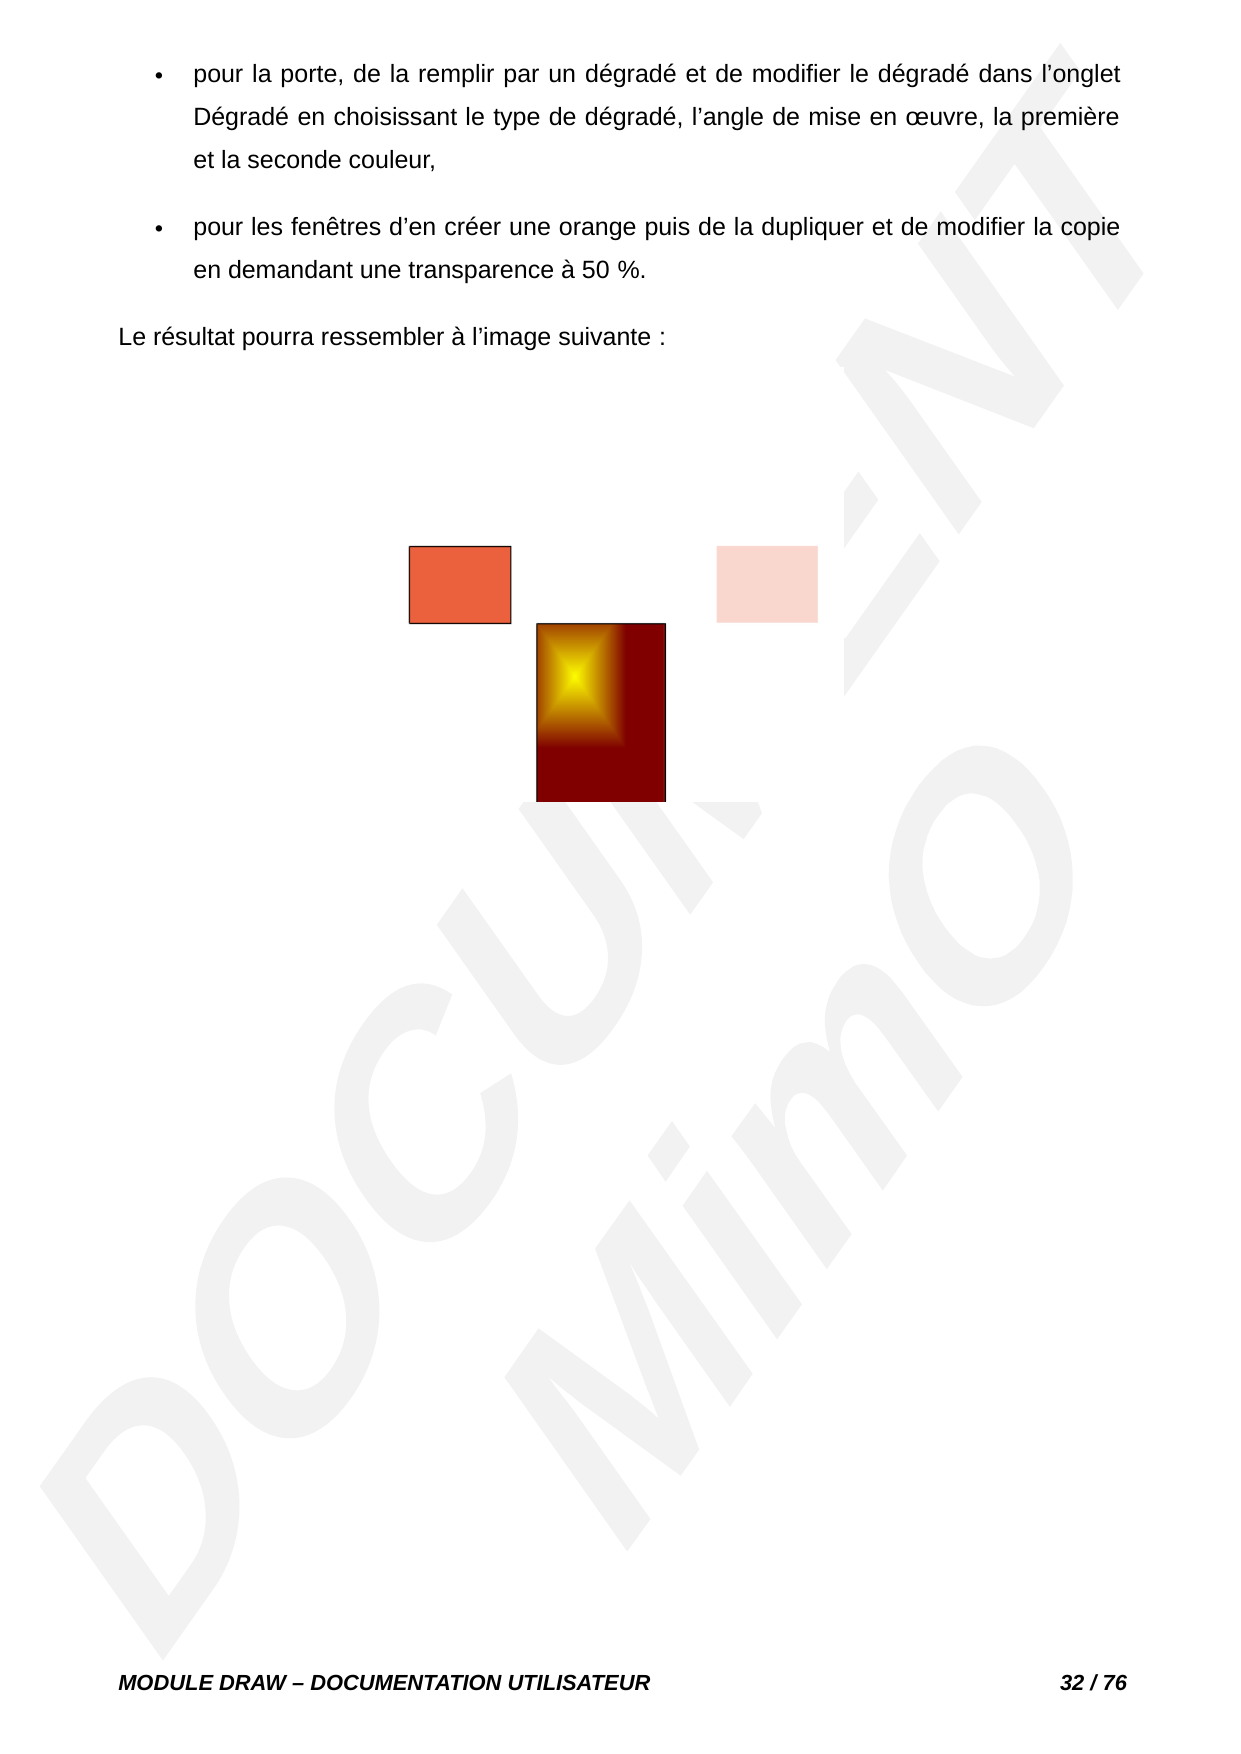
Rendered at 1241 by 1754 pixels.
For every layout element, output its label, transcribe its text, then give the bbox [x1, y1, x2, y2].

text Le résultat pourra ressembler à l’image suivante : [118, 322, 1122, 351]
list pour la porte, de la remplir par un dégradé et de modifier le dégradé dans l’onglet Dégradé en choisissant le type de dégradé, l’angle de mise en œuvre, la première et la seconde couleur, [156, 59, 1122, 174]
list pour les fenêtres d’en créer une orange puis de la dupliquer et de modifier la copie en demandant une transparence à 50 %. [156, 212, 1122, 284]
